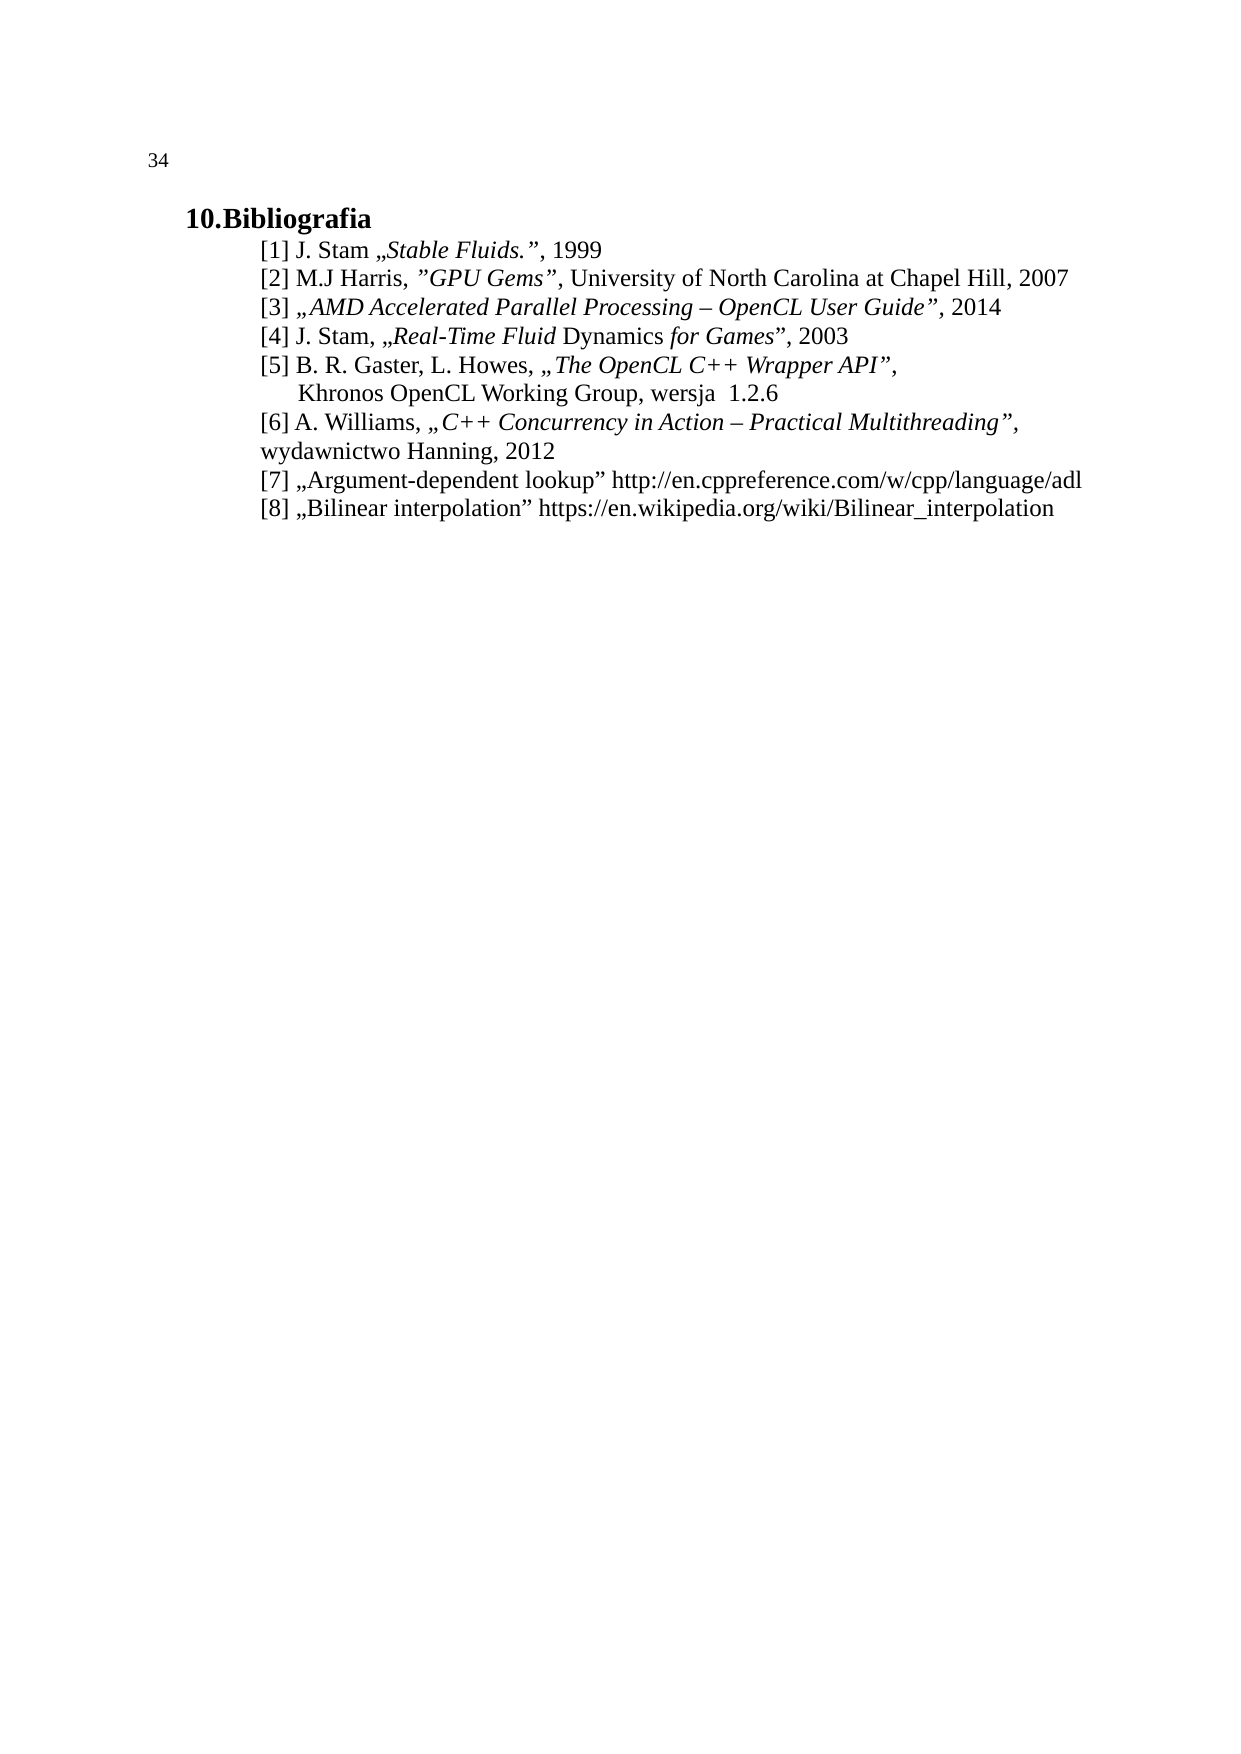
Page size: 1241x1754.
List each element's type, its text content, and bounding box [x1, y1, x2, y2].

list [2] M.J Harris, ”GPU Gems”, University of North Carolina at Chapel Hill, 2007 [223, 263, 1093, 292]
list [5] B. R. Gaster, L. Howes, „The OpenCL C++ Wrapper API”, [223, 350, 1093, 378]
list Khronos OpenCL Working Group, wersja 1.2.6 [260, 378, 1093, 407]
list [3] „AMD Accelerated Parallel Processing – OpenCL User Guide”, 2014 [223, 292, 1093, 321]
list Bibliografia [185, 201, 1093, 235]
list [4] J. Stam, „Real-Time Fluid Dynamics for Games”, 2003 [223, 321, 1093, 350]
list [6] A. Williams, „C++ Concurrency in Action – Practical Multithreading”, wydawnictwo Hanning, 2012 [223, 407, 1093, 465]
list [1] J. Stam „Stable Fluids.”, 1999 [223, 235, 1093, 263]
list [7] „Argument-dependent lookup” http://en.cppreference.com/w/cpp/language/adl [223, 465, 1093, 493]
list [8] „Bilinear interpolation” https://en.wikipedia.org/wiki/Bilinear_interpolation [223, 493, 1093, 522]
